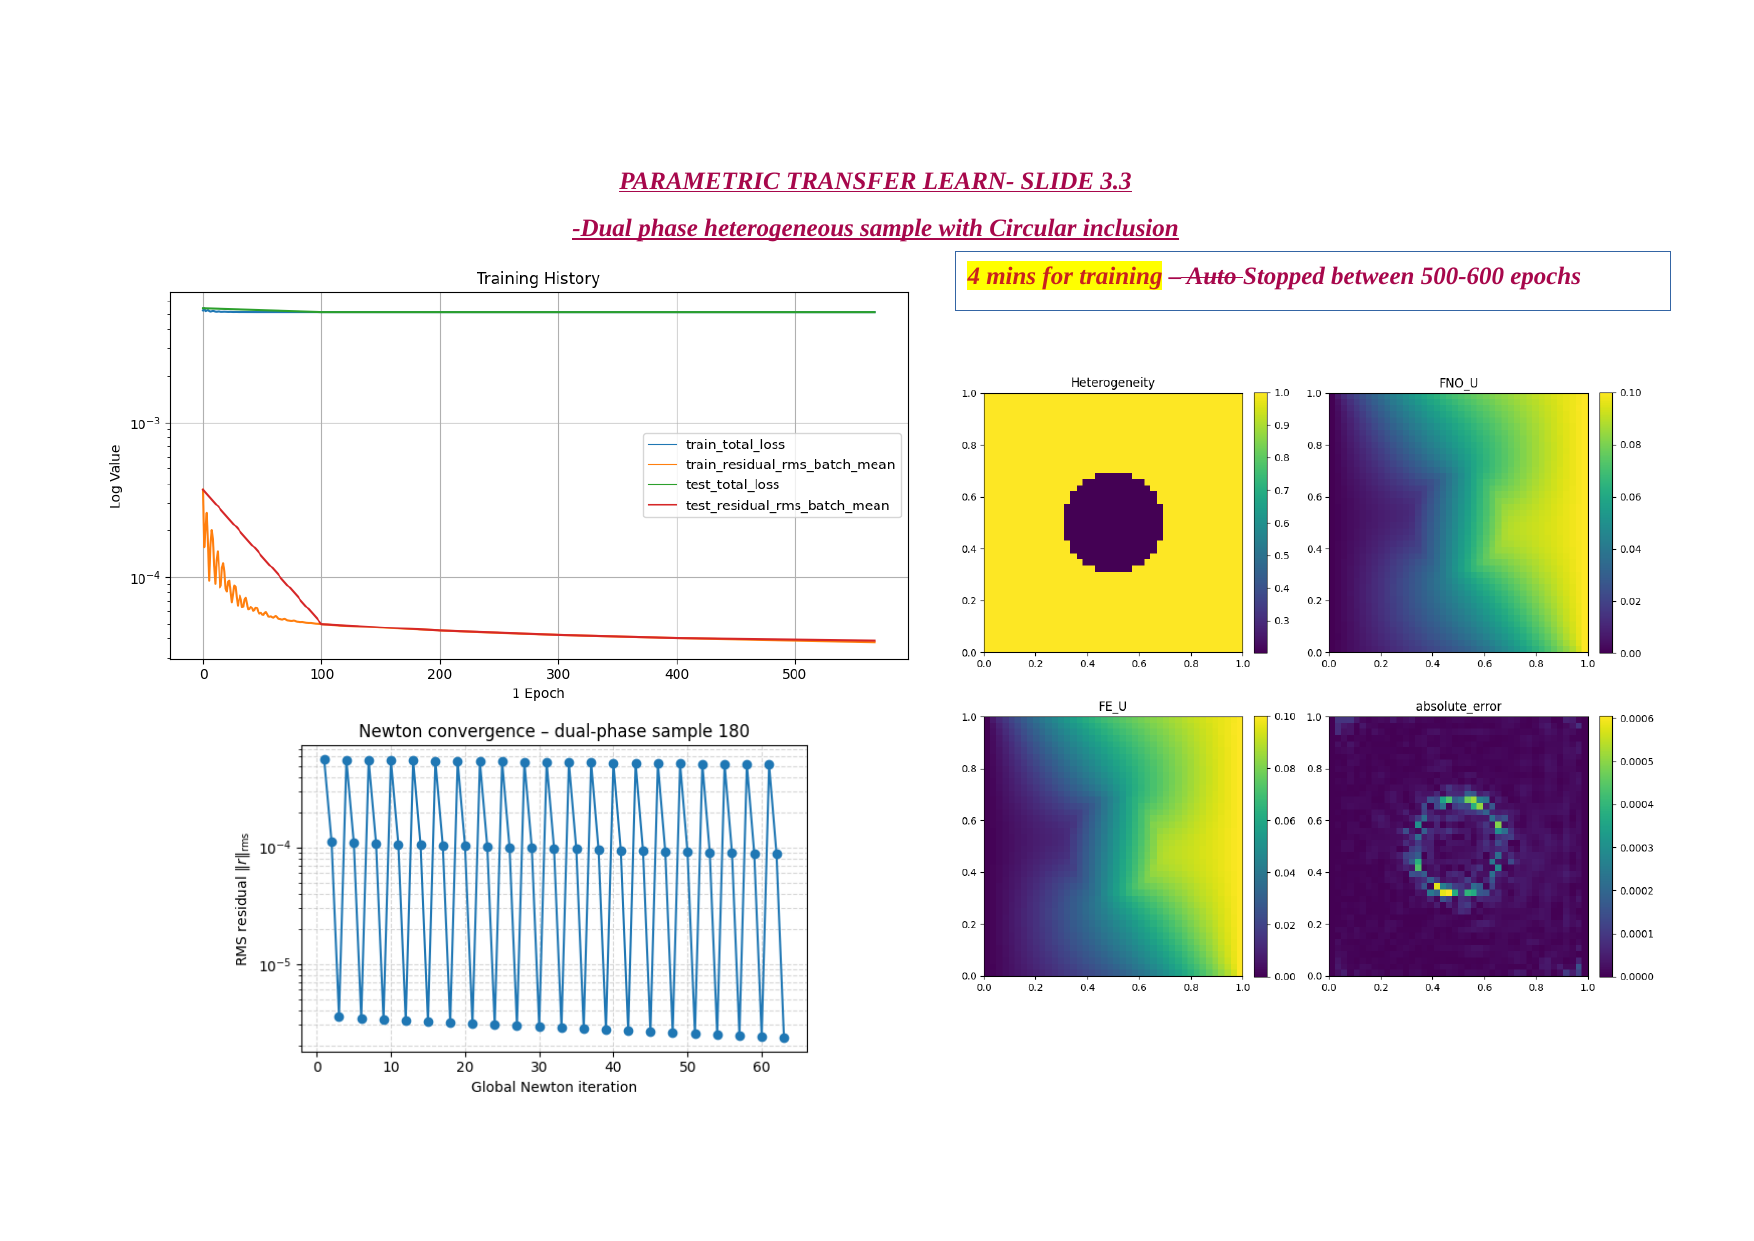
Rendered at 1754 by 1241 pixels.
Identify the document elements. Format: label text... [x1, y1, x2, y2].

picture [950, 320, 1664, 1035]
picture [101, 261, 916, 1110]
text 4 mins for training – Auto Stopped between 500-600 epochs [956, 261, 1635, 290]
text PARAMETRIC TRANSFER LEARN- SLIDE 3.3 [118, 166, 1635, 194]
text -Dual phase heterogeneous sample with Circular inclusion [118, 213, 1635, 242]
